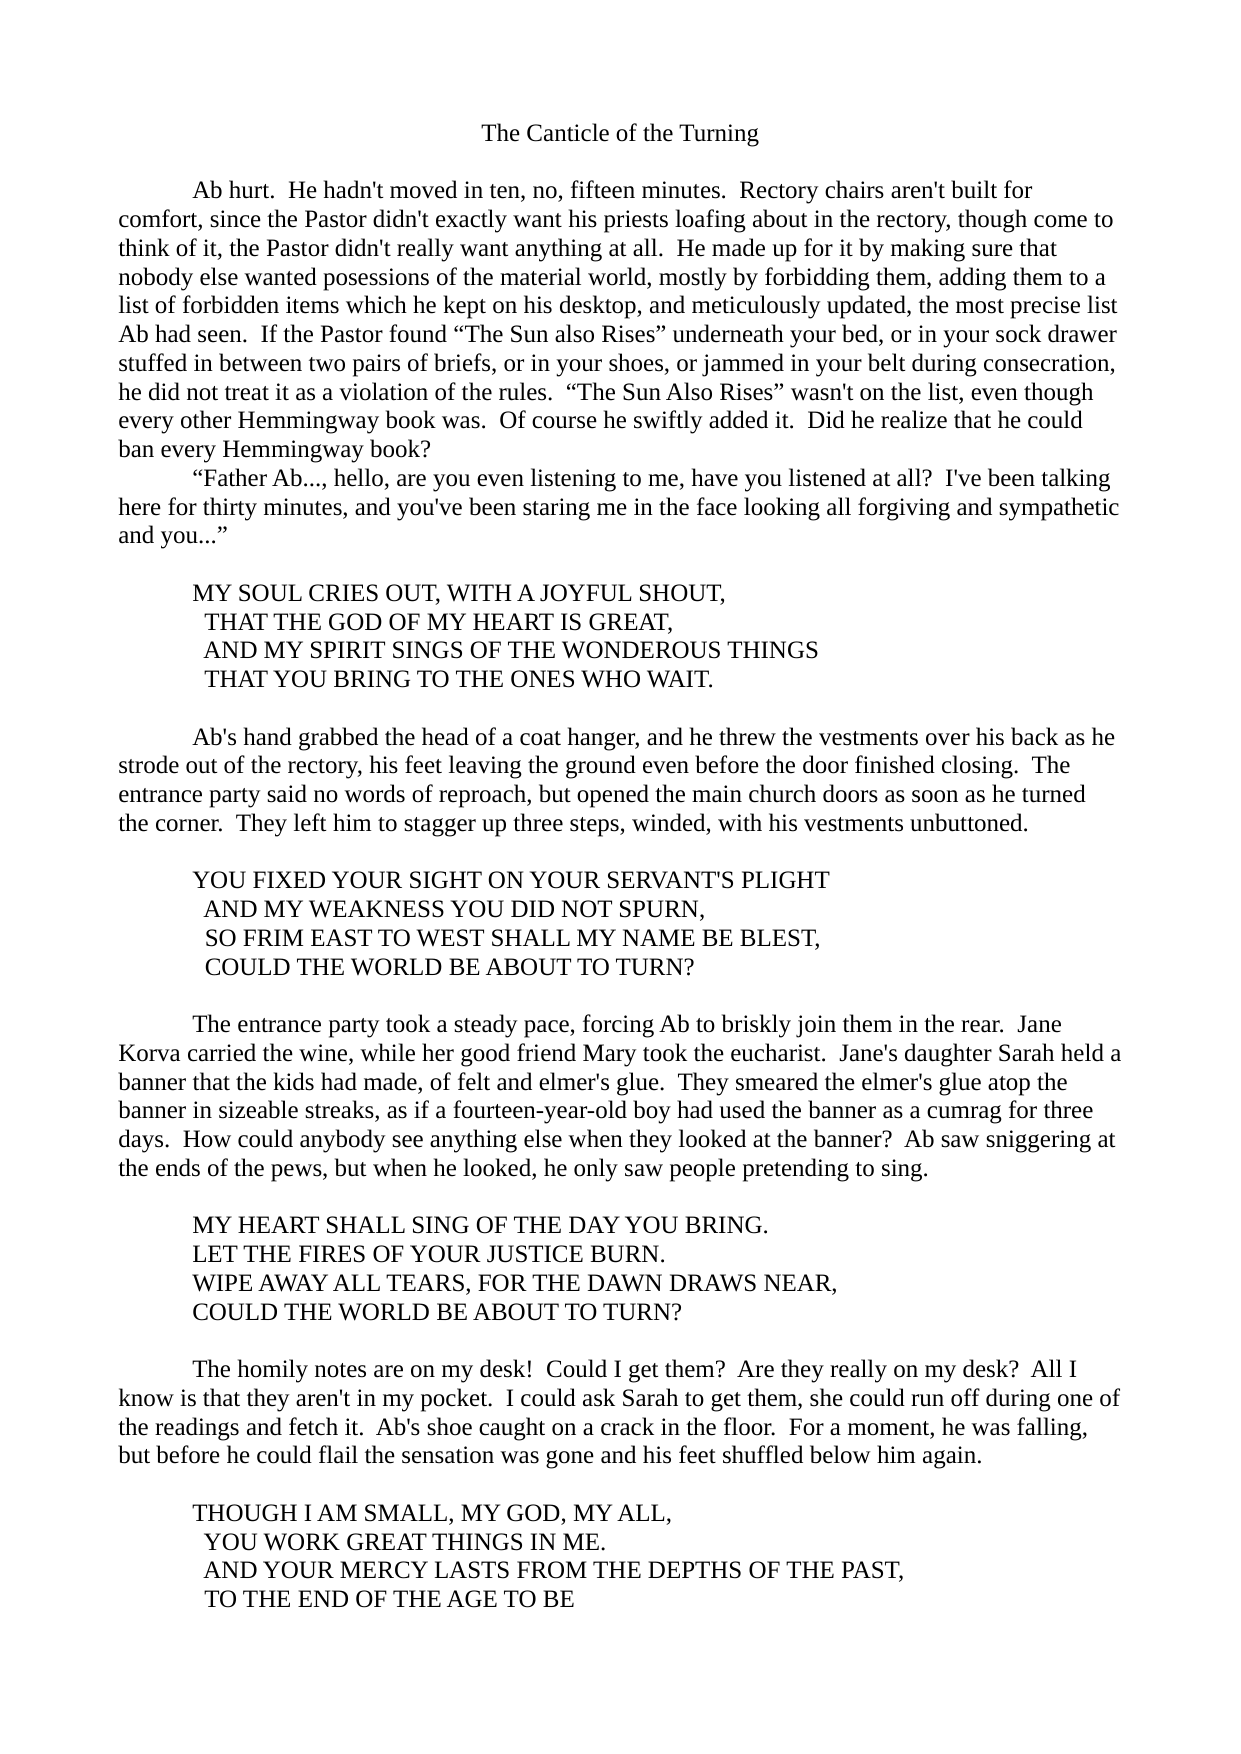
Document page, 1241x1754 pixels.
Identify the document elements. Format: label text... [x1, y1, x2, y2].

text “Father Ab..., hello, are you even listening to me, have you listened at all? I've been talking here for thirty minutes, and you've been staring me in the face looking all forgiving and sympathetic and you...” [118, 463, 1122, 549]
text WIPE AWAY ALL TEARS, FOR THE DAWN DRAWS NEAR, [118, 1268, 1122, 1297]
text Ab hurt. He hadn't moved in ten, no, fifteen minutes. Rectory chairs aren't built for comfort, since the Pastor didn't exactly want his priests loafing about in the rectory, though come to think of it, the Pastor didn't really want anything at all. He made up for it by making sure that nobody else wanted posessions of the material world, mostly by forbidding them, adding them to a list of forbidden items which he kept on his desktop, and meticulously updated, the most precise list Ab had seen. If the Pastor found “The Sun also Rises” underneath your bed, or in your sock drawer stuffed in between two pairs of briefs, or in your shoes, or jammed in your belt during consecration, he did not treat it as a violation of the rules. “The Sun Also Rises” wasn't on the list, even though every other Hemmingway book was. Of course he swiftly added it. Did he realize that he could ban every Hemmingway book? [118, 176, 1122, 463]
text The Canticle of the Turning [118, 118, 1122, 147]
text The entrance party took a steady pace, forcing Ab to briskly join them in the rear. Jane Korva carried the wine, while her good friend Mary took the eucharist. Jane's daughter Sarah held a banner that the kids had made, of felt and elmer's glue. They smeared the elmer's glue atop the banner in sizeable streaks, as if a fourteen-year-old boy had used the banner as a cumrag for three days. How could anybody see anything else when they looked at the banner? Ab saw sniggering at the ends of the pews, but when he looked, he only saw people pretending to sing. [118, 1009, 1122, 1182]
text AND MY WEAKNESS YOU DID NOT SPURN, [118, 894, 1122, 923]
text YOU WORK GREAT THINGS IN ME. [118, 1527, 1122, 1556]
text COULD THE WORLD BE ABOUT TO TURN? [118, 1297, 1122, 1326]
text The homily notes are on my desk! Could I get them? Are they really on my desk? All I know is that they aren't in my pocket. I could ask Sarah to get them, she could run off during one of the readings and fetch it. Ab's shoe caught on a crack in the floor. For a moment, he was falling, but before he could flail the sensation was gone and his feet shuffled below him again. [118, 1354, 1122, 1469]
text LET THE FIRES OF YOUR JUSTICE BURN. [118, 1239, 1122, 1268]
text THOUGH I AM SMALL, MY GOD, MY ALL, [118, 1498, 1122, 1527]
text AND YOUR MERCY LASTS FROM THE DEPTHS OF THE PAST, [118, 1556, 1122, 1584]
text AND MY SPIRIT SINGS OF THE WONDEROUS THINGS [118, 636, 1122, 664]
text COULD THE WORLD BE ABOUT TO TURN? [118, 952, 1122, 981]
text SO FRIM EAST TO WEST SHALL MY NAME BE BLEST, [118, 923, 1122, 952]
text THAT YOU BRING TO THE ONES WHO WAIT. [118, 664, 1122, 693]
text YOU FIXED YOUR SIGHT ON YOUR SERVANT'S PLIGHT [118, 866, 1122, 894]
text MY SOUL CRIES OUT, WITH A JOYFUL SHOUT, [118, 578, 1122, 607]
text TO THE END OF THE AGE TO BE [118, 1584, 1122, 1613]
text THAT THE GOD OF MY HEART IS GREAT, [118, 607, 1122, 636]
text Ab's hand grabbed the head of a coat hanger, and he threw the vestments over his back as he strode out of the rectory, his feet leaving the ground even before the door finished closing. The entrance party said no words of reproach, but opened the main church doors as soon as he turned the corner. They left him to stagger up three steps, winded, with his vestments unbuttoned. [118, 722, 1122, 837]
text MY HEART SHALL SING OF THE DAY YOU BRING. [118, 1211, 1122, 1239]
